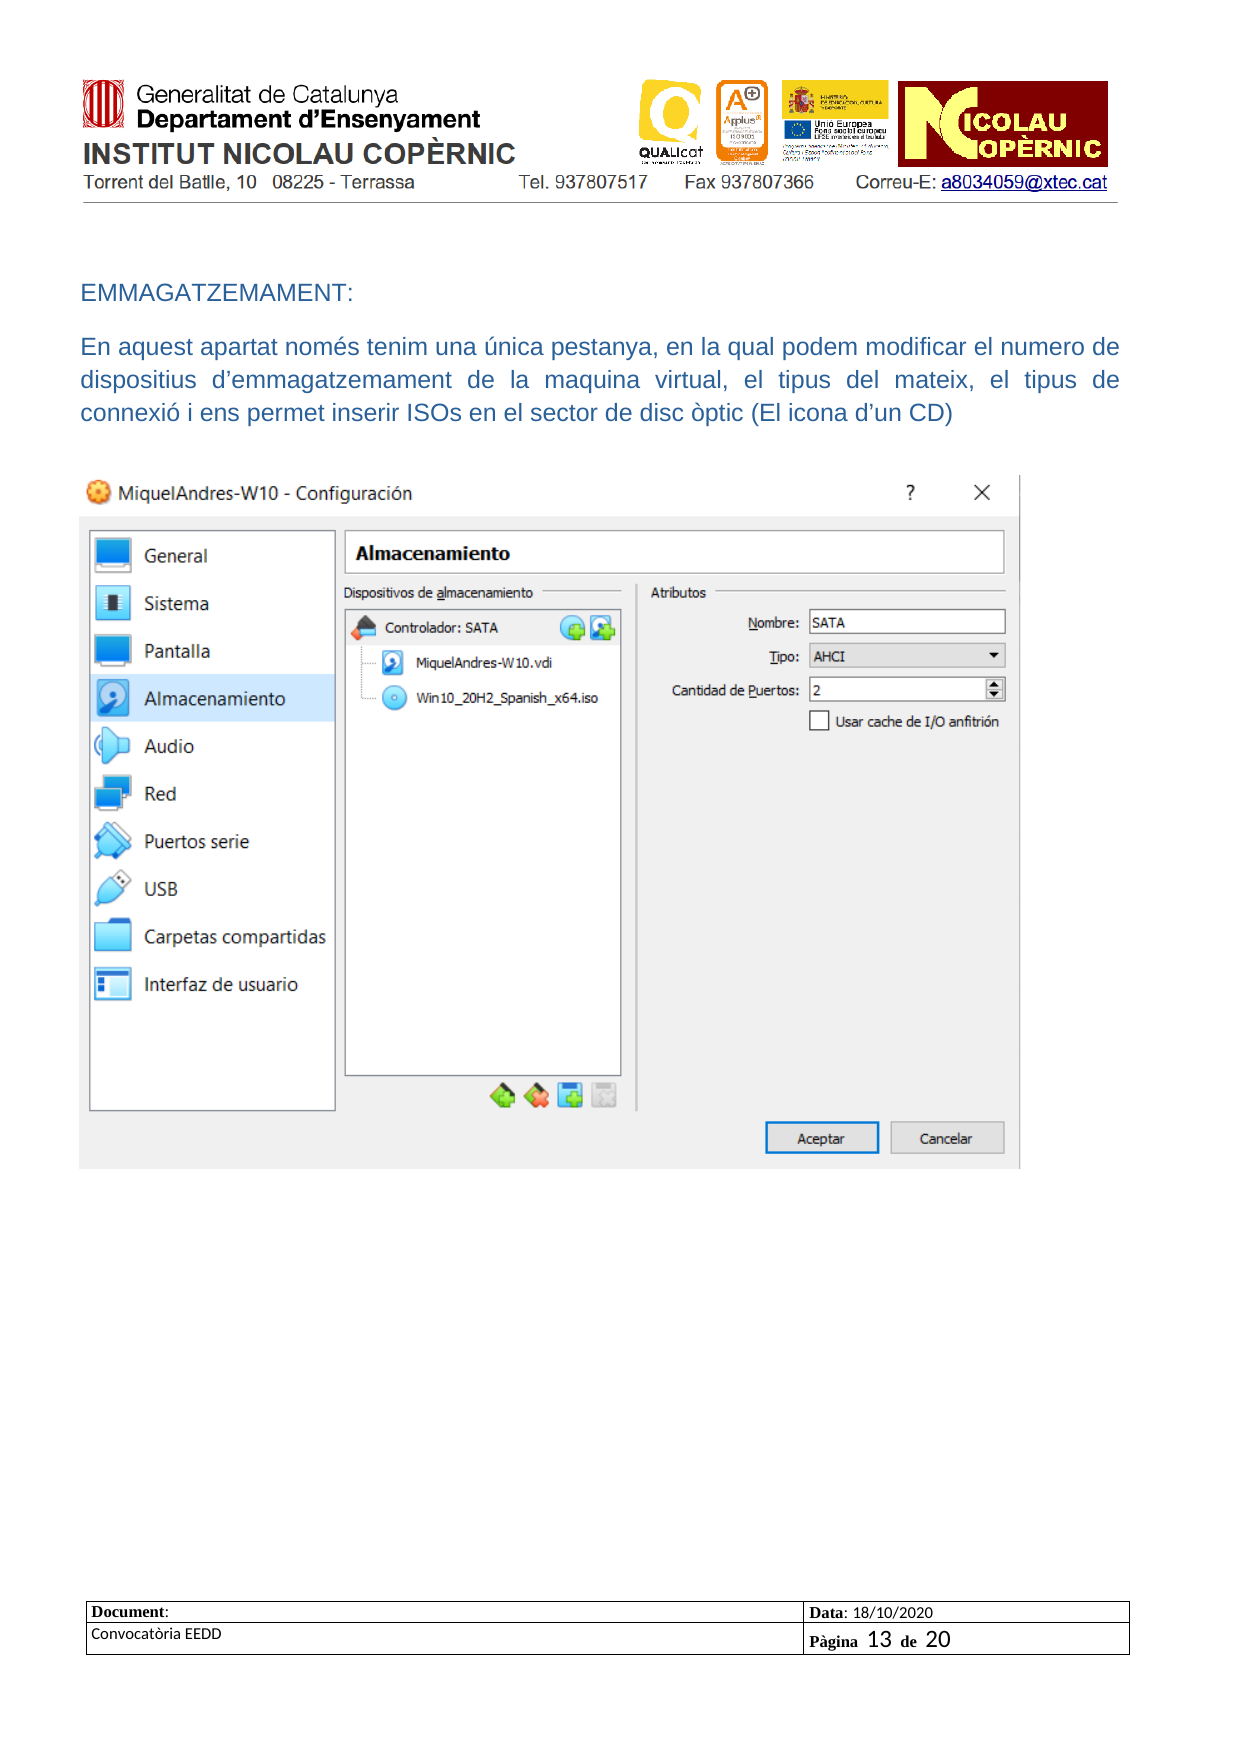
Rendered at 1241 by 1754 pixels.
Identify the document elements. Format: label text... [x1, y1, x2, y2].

picture [78, 475, 1021, 1169]
picture [80, 73, 1122, 223]
text En aquest apartat només tenim una única pestanya, en la qual podem modificar el numero de dispositius d’emmagatzemament de la maquina virtual, el tipus del mateix, el tipus de connexió i ens permet inserir ISOs en el sector de disc òptic (El icona d’un CD) [80, 332, 1122, 427]
text EMMAGATZEMAMENT: [80, 278, 1122, 307]
